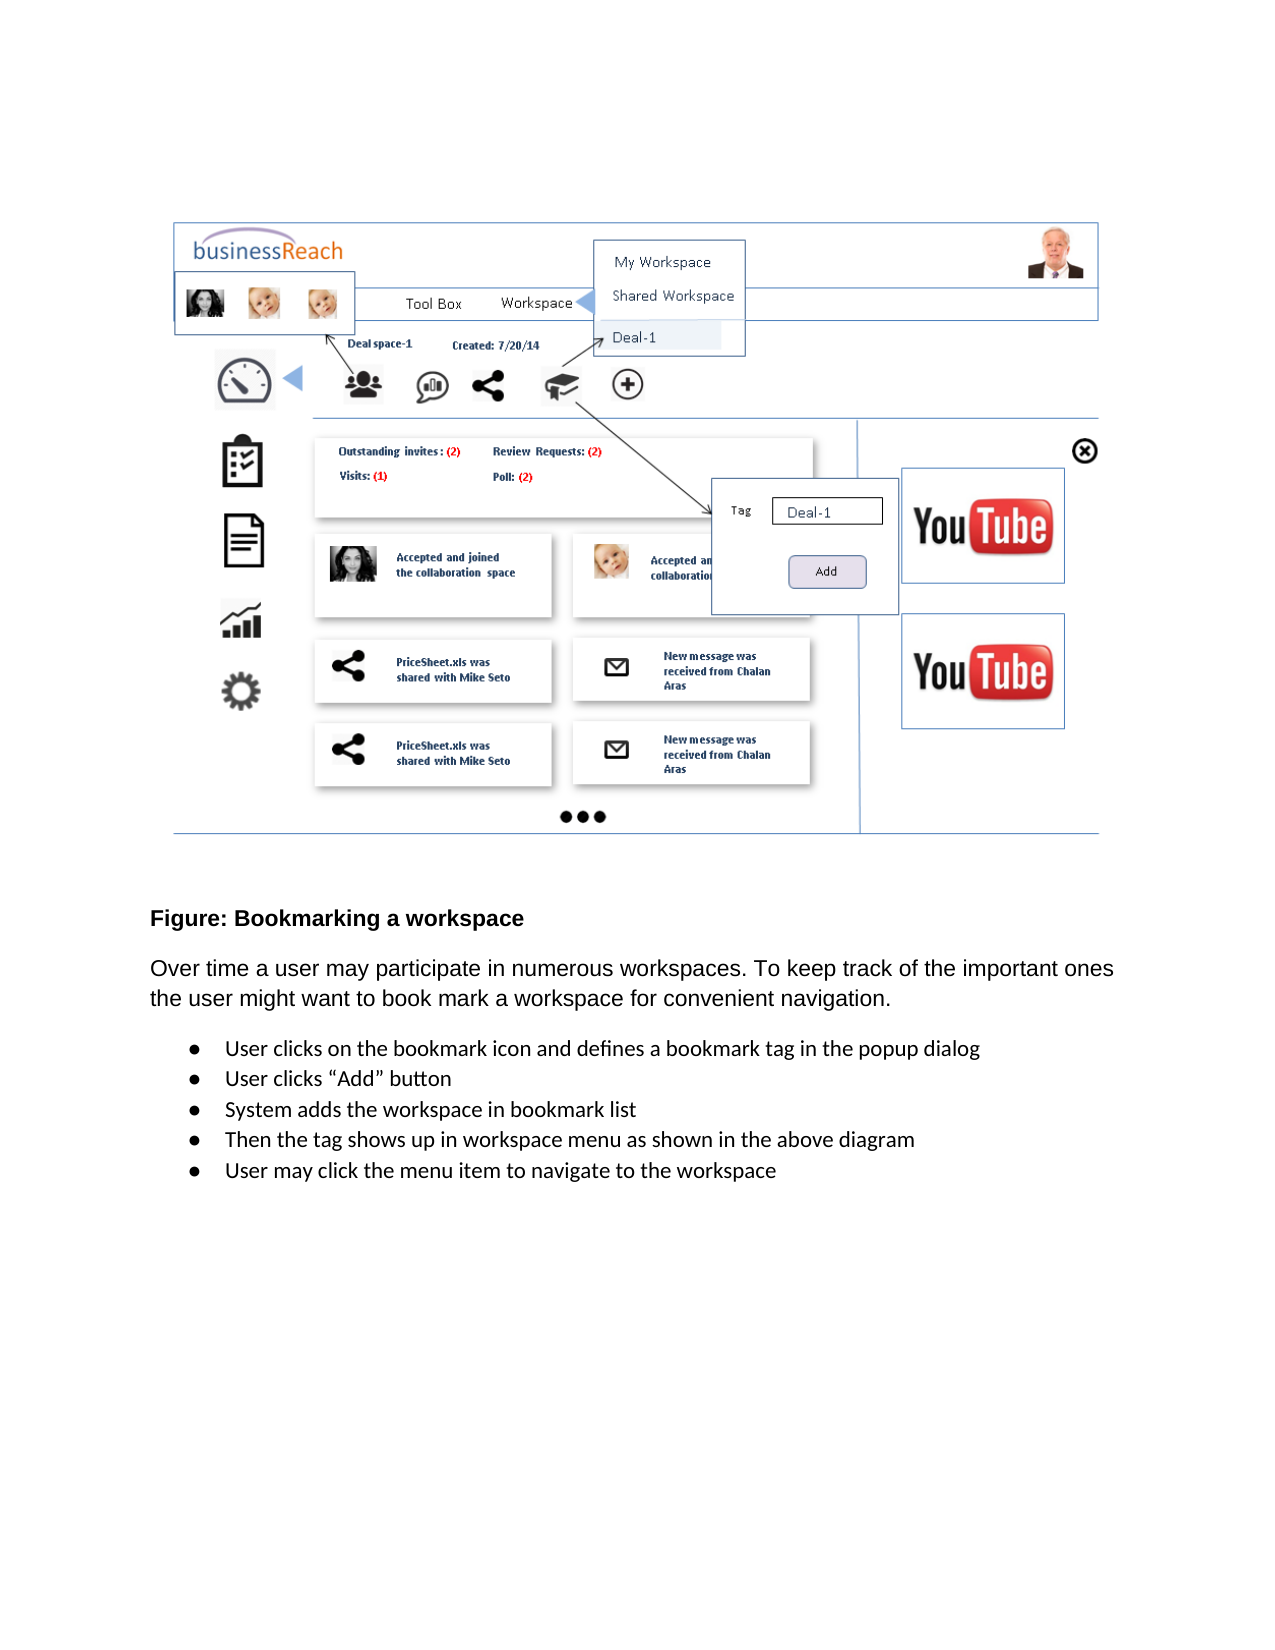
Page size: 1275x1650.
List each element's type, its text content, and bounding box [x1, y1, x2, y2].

list User clicks “Add” button [187, 1066, 1125, 1092]
text Over time a user may participate in numerous workspaces. To keep track of the important ones the user might want to book mark a workspace for convenient navigation. [150, 956, 1125, 1011]
list Then the tag shows up in workspace menu as shown in the above diagram [187, 1127, 1125, 1153]
list User may click the menu item to navigate to the workspace [187, 1157, 1125, 1184]
list User clicks on the bookmark icon and defines a bookmark tag in the popup dialog [187, 1036, 1125, 1062]
picture [150, 150, 1125, 882]
list System adds the workspace in bookmark list [187, 1096, 1125, 1123]
text Figure: Bookmarking a workspace [150, 906, 1125, 931]
